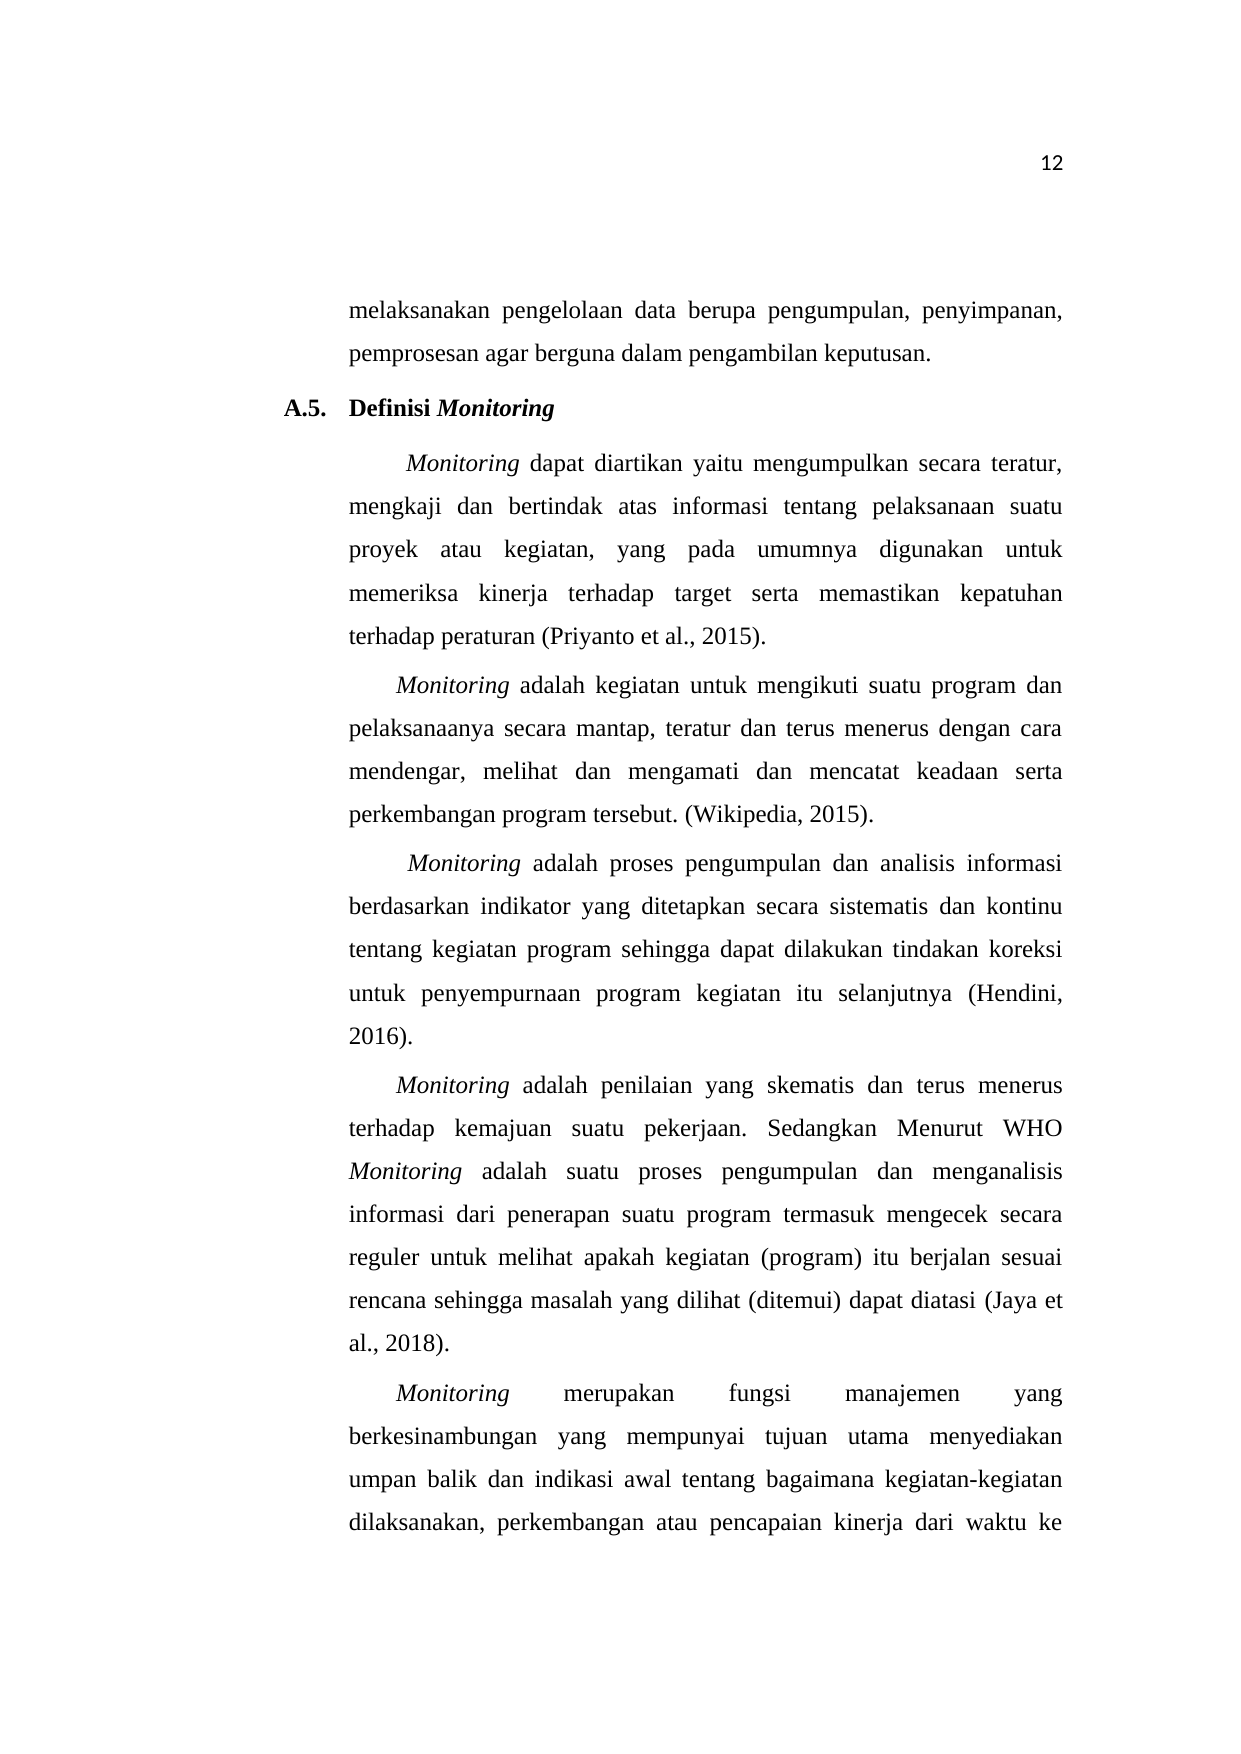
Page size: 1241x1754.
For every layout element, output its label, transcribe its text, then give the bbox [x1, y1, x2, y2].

text Monitoring adalah kegiatan untuk mengikuti suatu program dan pelaksanaanya secara mantap, teratur dan terus menerus dengan cara mendengar, melihat dan mengamati dan mencatat keadaan serta perkembangan program tersebut. (Wikipedia, 2015). [348, 670, 1063, 828]
list Definisi Monitoring [266, 393, 1063, 422]
text Monitoring adalah proses pengumpulan dan analisis informasi berdasarkan indikator yang ditetapkan secara sistematis dan kontinu tentang kegiatan program sehingga dapat dilakukan tindakan koreksi untuk penyempurnaan program kegiatan itu selanjutnya (Hendini, 2016)⁠. [348, 848, 1063, 1049]
text Monitoring merupakan fungsi manajemen yang berkesinambungan yang mempunyai tujuan utama menyediakan umpan balik dan indikasi awal tentang bagaimana kegiatan-kegiatan dilaksanakan, perkembangan atau pencapaian kinerja dari waktu ke [348, 1378, 1063, 1536]
text Monitoring dapat diartikan yaitu mengumpulkan secara teratur, mengkaji dan bertindak atas informasi tentang pelaksanaan suatu proyek atau kegiatan, yang pada umumnya digunakan untuk memeriksa kinerja terhadap target serta memastikan kepatuhan terhadap peraturan (Priyanto et al., 2015). [348, 448, 1063, 649]
text melaksanakan pengelolaan data berupa pengumpulan, penyimpanan, pemprosesan agar berguna dalam pengambilan keputusan. [348, 295, 1063, 367]
text Monitoring adalah penilaian yang skematis dan terus menerus terhadap kemajuan suatu pekerjaan. Sedangkan Menurut WHO Monitoring adalah suatu proses pengumpulan dan menganalisis informasi dari penerapan suatu program termasuk mengecek secara reguler untuk melihat apakah kegiatan (program) itu berjalan sesuai rencana sehingga masalah yang dilihat (ditemui) dapat diatasi (Jaya et al., 2018)⁠. [348, 1070, 1063, 1357]
